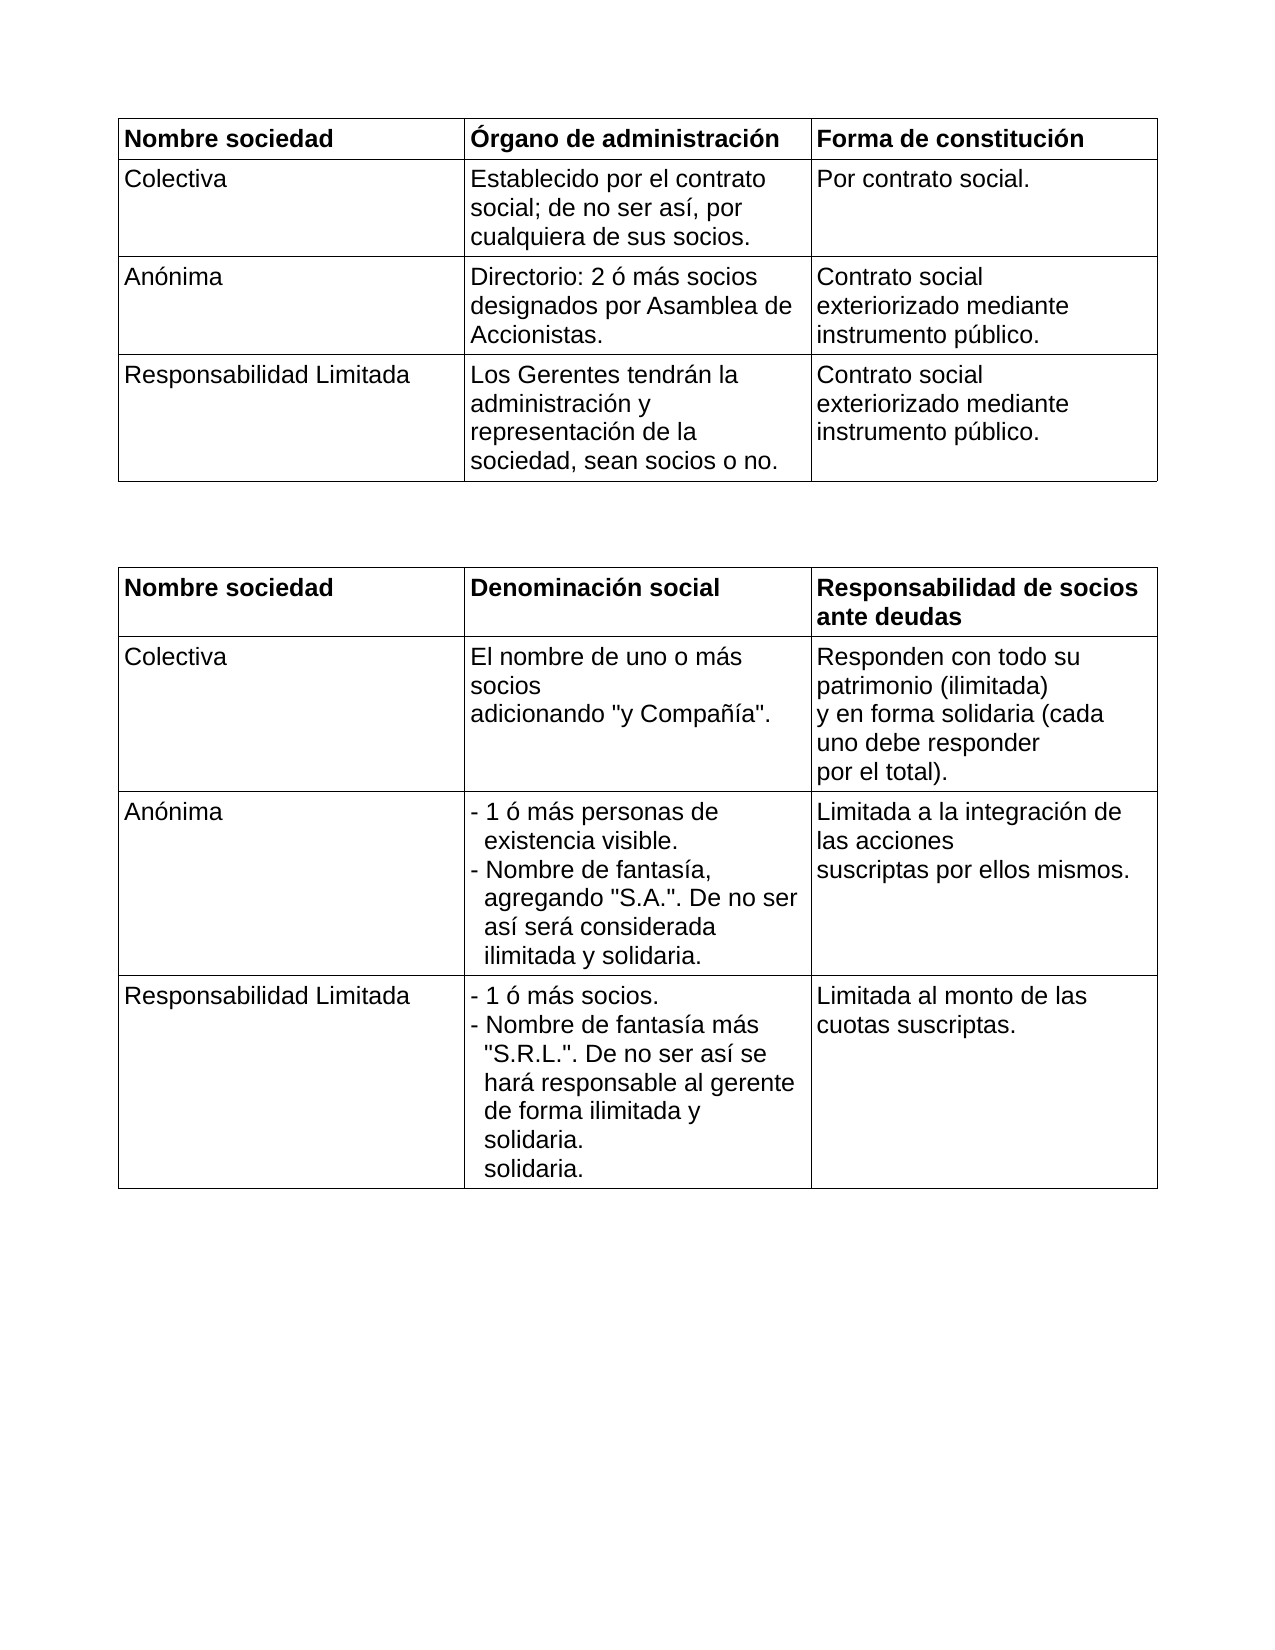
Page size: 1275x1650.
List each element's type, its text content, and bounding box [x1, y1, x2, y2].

table_cell Contrato social exteriorizado mediante instrumento público. [812, 257, 1157, 354]
table_cell Anónima [119, 792, 464, 975]
table_header Forma de constitución [812, 119, 1157, 158]
table_cell El nombre de uno o más socios adicionando "y Compañía". [465, 637, 811, 791]
table_header Nombre sociedad [119, 119, 464, 158]
table_header Responsabilidad de socios ante deudas [812, 568, 1157, 636]
table_cell Por contrato social. [812, 160, 1157, 256]
table_cell - 1 ó más personas de existencia visible. - Nombre de fantasía, agregando "S.A.". De no ser así será considerada ilimitada y solidaria. [465, 792, 811, 975]
table_cell Responden con todo su patrimonio (ilimitada) y en forma solidaria (cada uno debe responder por el total). [812, 637, 1157, 791]
table_cell Limitada a la integración de las acciones suscriptas por ellos mismos. [812, 792, 1157, 975]
table_cell Contrato social exteriorizado mediante instrumento público. [812, 355, 1157, 481]
table_cell Colectiva [119, 160, 464, 256]
table_cell Limitada al monto de las cuotas suscriptas. [812, 976, 1157, 1188]
table_header Denominación social [465, 568, 811, 636]
table_header Nombre sociedad [119, 568, 464, 636]
table_cell Responsabilidad Limitada [119, 976, 464, 1188]
table_cell - 1 ó más socios. - Nombre de fantasía más "S.R.L.". De no ser así se hará responsable al gerente de forma ilimitada y solidaria. solidaria. [465, 976, 811, 1188]
table_cell Colectiva [119, 637, 464, 791]
table_cell Los Gerentes tendrán la administración y representación de la sociedad, sean socios o no. [465, 355, 811, 481]
table_cell Anónima [119, 257, 464, 354]
table_cell Responsabilidad Limitada [119, 355, 464, 481]
table_header Órgano de administración [465, 119, 811, 158]
table_cell Directorio: 2 ó más socios designados por Asamblea de Accionistas. [465, 257, 811, 354]
table_cell Establecido por el contrato social; de no ser así, por cualquiera de sus socios. [465, 160, 811, 256]
